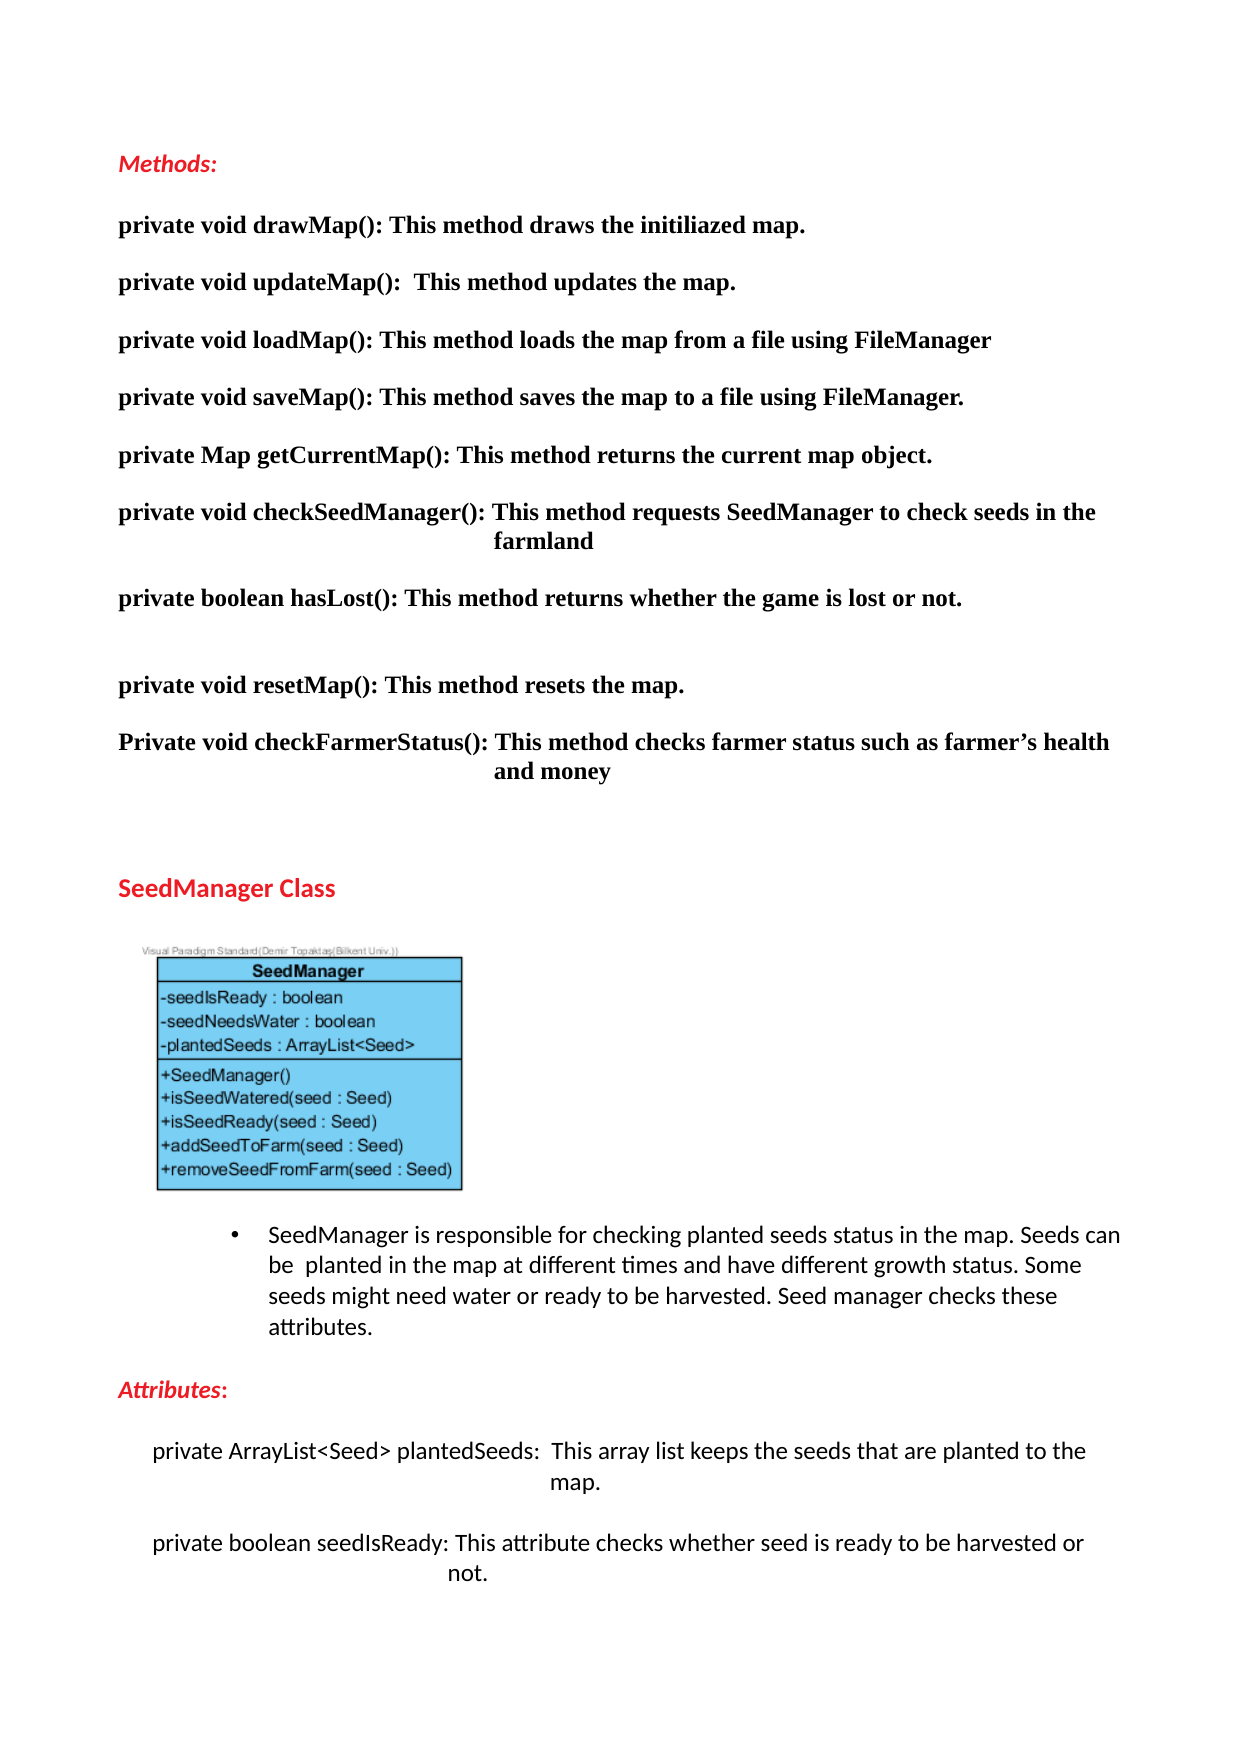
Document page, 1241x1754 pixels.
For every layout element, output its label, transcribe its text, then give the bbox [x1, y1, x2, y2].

text private boolean hasLost(): This method returns whether the game is lost or not. [118, 583, 1122, 612]
text Methods: [118, 149, 1122, 179]
text private boolean seedIsReady: This attribute checks whether seed is ready to be harvested or not. [118, 1527, 1122, 1588]
text private void updateMap(): This method updates the map. [118, 267, 1122, 296]
text Attributes: [118, 1374, 1122, 1405]
text private Map getCurrentMap(): This method returns the current map object. [118, 440, 1122, 468]
text private void checkSeedManager(): This method requests SeedManager to check seeds in the farmland [118, 497, 1122, 555]
text private void loadMap(): This method loads the map from a file using FileManager [118, 325, 1122, 353]
text private void saveMap(): This method saves the map to a file using FileManager. [118, 382, 1122, 411]
text private void drawMap(): This method draws the initiliazed map. [118, 210, 1122, 238]
text SeedManager Class [118, 871, 1122, 904]
text Private void checkFarmerStatus(): This method checks farmer status such as farmer’s health and money [118, 727, 1122, 785]
list SeedManager is responsible for checking planted seeds status in the map. Seeds can be planted in the map at different times and have different growth status. Some seeds might need water or ready to be harvested. Seed manager checks these attributes. [231, 1219, 1122, 1341]
picture [142, 942, 480, 1208]
text private ArrayList<Seed> plantedSeeds: This array list keeps the seeds that are planted to the map. [118, 1435, 1122, 1496]
text private void resetMap(): This method resets the map. [118, 670, 1122, 698]
